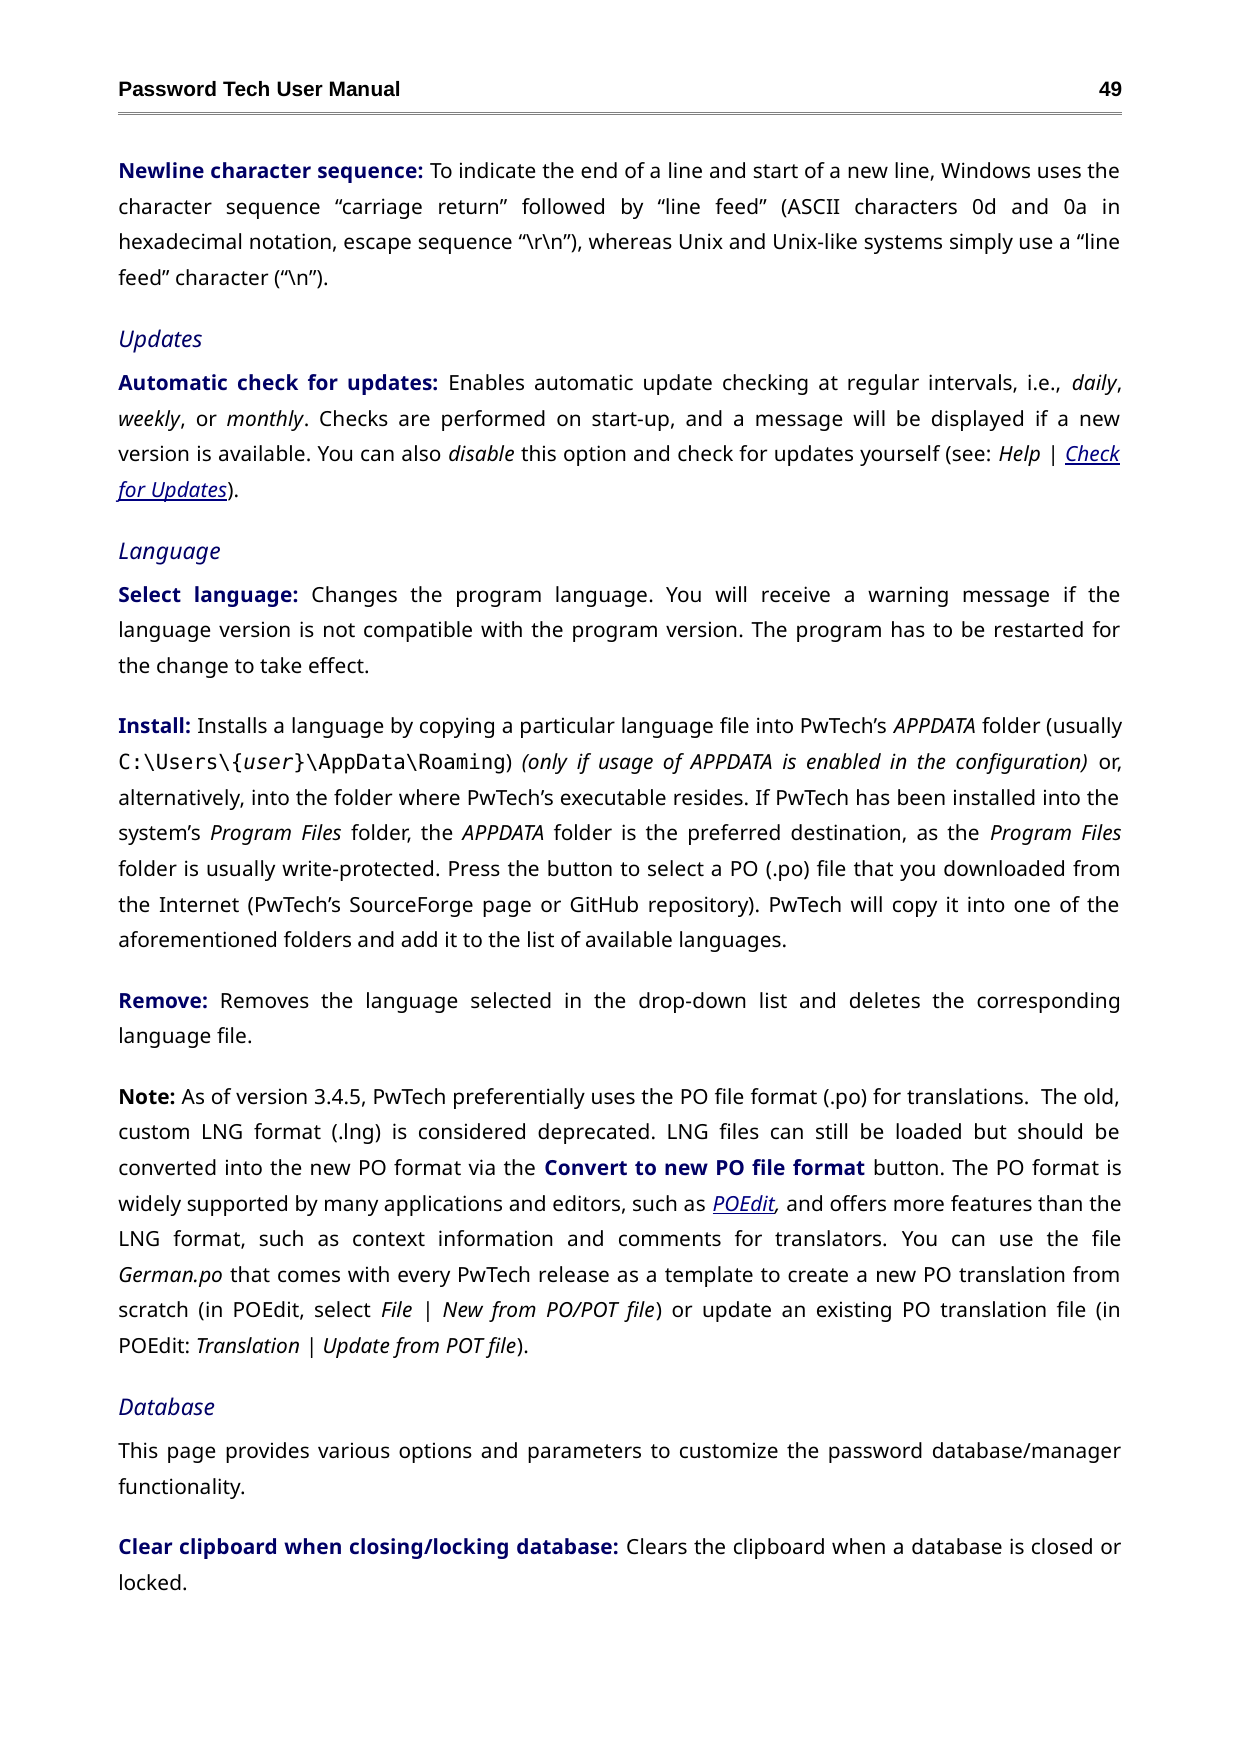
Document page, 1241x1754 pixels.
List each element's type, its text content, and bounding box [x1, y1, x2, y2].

text Select language: Changes the program language. You will receive a warning message if the language version is not compatible with the program version. The program has to be restarted for the change to take effect. [118, 580, 1122, 679]
subtitle Updates [118, 323, 1122, 354]
text Clear clipboard when closing/locking database: Clears the clipboard when a database is closed or locked. [118, 1532, 1122, 1596]
text Note: As of version 3.4.5, PwTech preferentially uses the PO file format (.po) for translations. The old, custom LNG format (.lng) is considered deprecated. LNG files can still be loaded but should be converted into the new PO format via the Convert to new PO file format button. The PO format is widely supported by many applications and editors, such as POEdit, and offers more features than the LNG format, such as context information and comments for translators. You can use the file German.po that comes with every PwTech release as a template to create a new PO translation from scratch (in POEdit, select File | New from PO/POT file) or update an existing PO translation file (in POEdit: Translation | Update from POT file). [118, 1082, 1122, 1359]
text This page provides various options and parameters to customize the password database/manager functionality. [118, 1436, 1122, 1500]
text Remove: Removes the language selected in the drop-down list and deletes the corresponding language file. [118, 986, 1122, 1050]
text Automatic check for updates: Enables automatic update checking at regular intervals, i.e., daily, weekly, or monthly. Checks are performed on start-up, and a message will be displayed if a new version is available. You can also disable this option and check for updates yourself (see: Help | Check for Updates). [118, 368, 1122, 503]
text Install: Installs a language by copying a particular language file into PwTech’s APPDATA folder (usually C:\Users\{user}\AppData\Roaming) (only if usage of APPDATA is enabled in the configuration) or, alternatively, into the folder where PwTech’s executable resides. If PwTech has been installed into the system’s Program Files folder, the APPDATA folder is the preferred destination, as the Program Files folder is usually write-protected. Press the button to select a PO (.po) file that you downloaded from the Internet (PwTech’s SourceForge page or GitHub repository). PwTech will copy it into one of the aforementioned folders and add it to the list of available languages. [118, 711, 1122, 954]
subtitle Database [118, 1391, 1122, 1422]
text Newline character sequence: To indicate the end of a line and start of a new line, Windows uses the character sequence “carriage return” followed by “line feed” (ASCII characters 0d and 0a in hexadecimal notation, escape sequence “\r\n”), whereas Unix and Unix-like systems simply use a “line feed” character (“\n”). [118, 156, 1122, 291]
subtitle Language [118, 535, 1122, 566]
